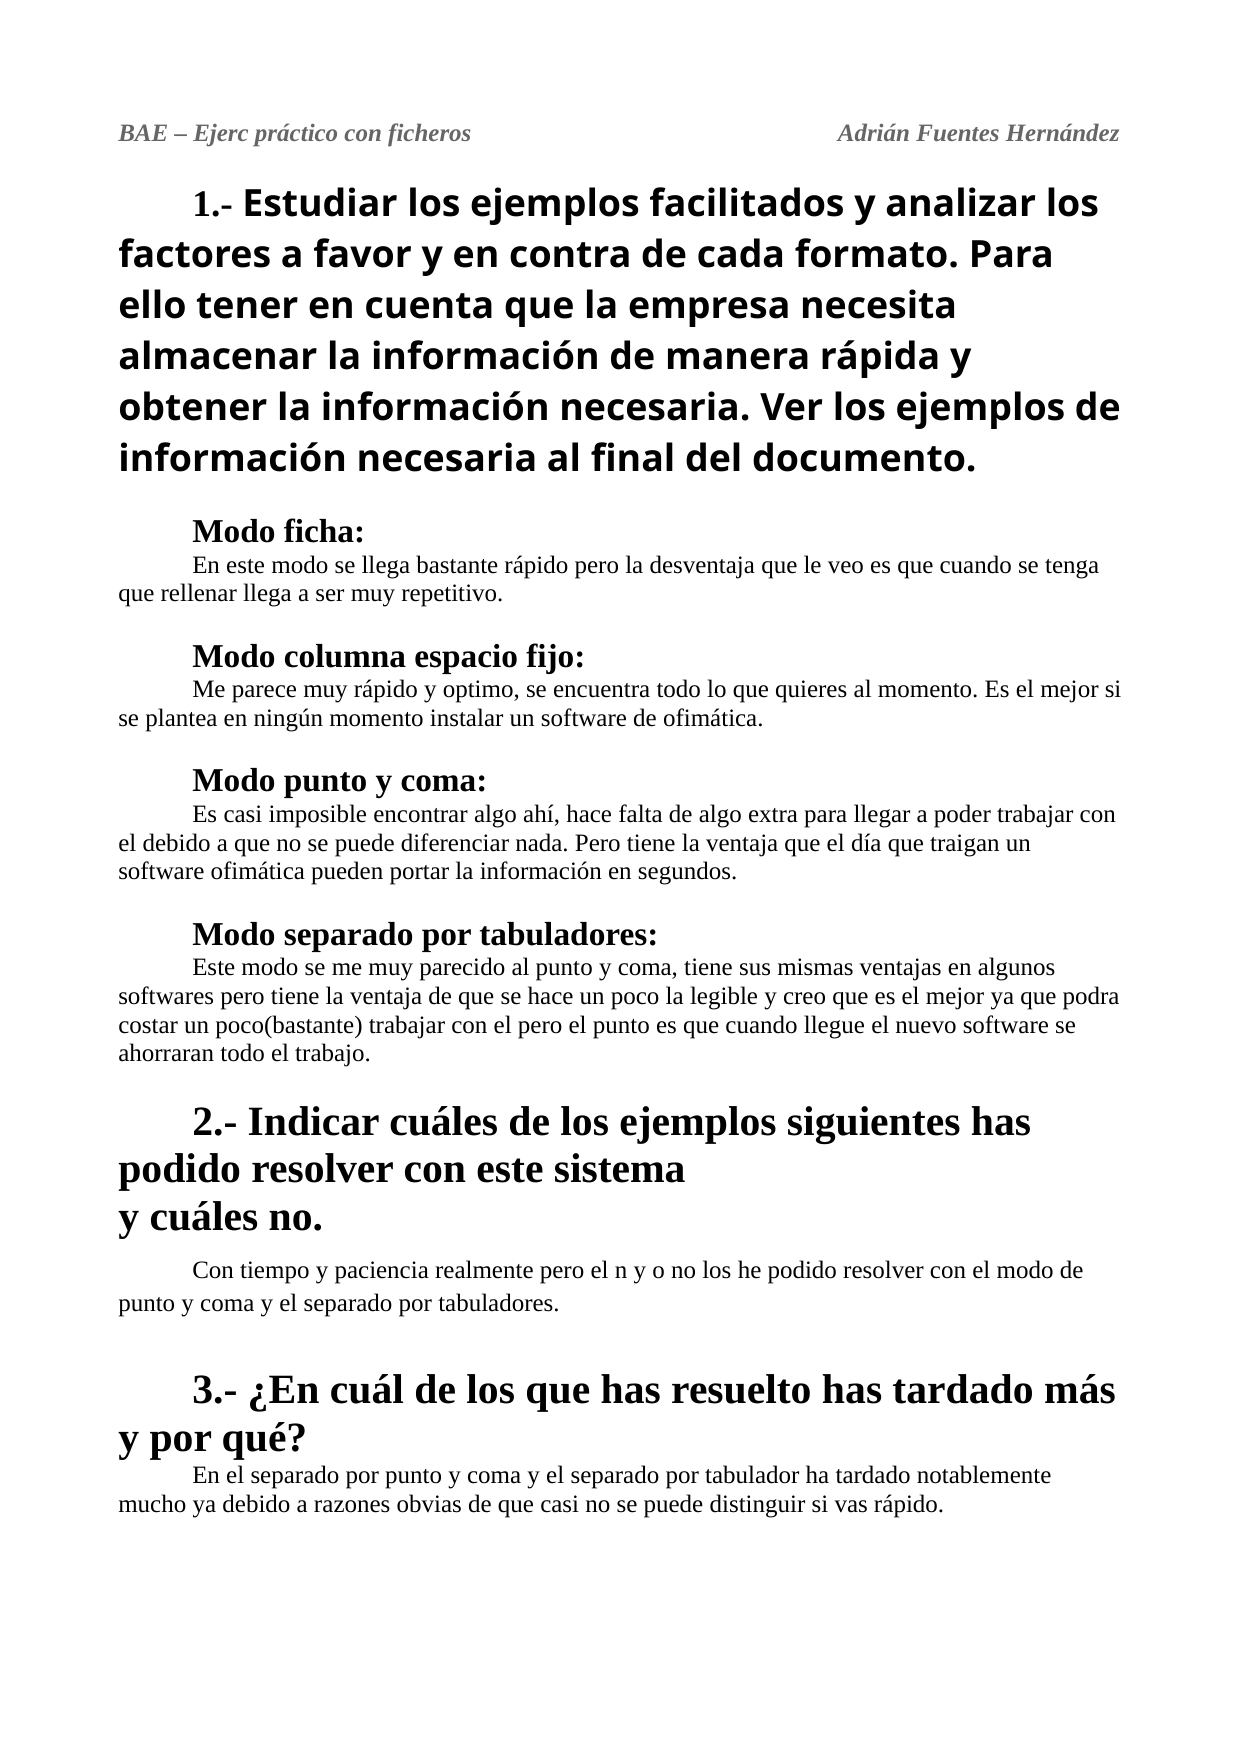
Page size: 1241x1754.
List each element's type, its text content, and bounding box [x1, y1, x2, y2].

text 2.- Indicar cuáles de los ejemplos siguientes has podido resolver con este sistema [118, 1096, 1122, 1192]
text 3.- ¿En cuál de los que has resuelto has tardado más y por qué? [118, 1364, 1122, 1460]
text y cuáles no. [118, 1192, 1122, 1240]
text Es casi imposible encontrar algo ahí, hace falta de algo extra para llegar a poder trabajar con el debido a que no se puede diferenciar nada. Pero tiene la ventaja que el día que traigan un software ofimática pueden portar la información en segundos. [118, 799, 1122, 885]
text En el separado por punto y coma y el separado por tabulador ha tardado notablemente mucho ya debido a razones obvias de que casi no se puede distinguir si vas rápido. [118, 1460, 1122, 1518]
text Me parece muy rápido y optimo, se encuentra todo lo que quieres al momento. Es el mejor si se plantea en ningún momento instalar un software de ofimática. [118, 674, 1122, 732]
text Modo ficha: [118, 511, 1122, 550]
text Este modo se me muy parecido al punto y coma, tiene sus mismas ventajas en algunos softwares pero tiene la ventaja de que se hace un poco la legible y creo que es el mejor ya que podra costar un poco(bastante) trabajar con el pero el punto es que cuando llegue el nuevo software se ahorraran todo el trabajo. [118, 952, 1122, 1067]
text En este modo se llega bastante rápido pero la desventaja que le veo es que cuando se tenga que rellenar llega a ser muy repetitivo. [118, 550, 1122, 607]
text Modo columna espacio fijo: [118, 636, 1122, 674]
text 1.- Estudiar los ejemplos facilitados y analizar los factores a favor y en contra de cada formato. Para ello tener en cuenta que la empresa necesita almacenar la información de manera rápida y obtener la información necesaria. Ver los ejemplos de información necesaria al final del documento. [118, 176, 1122, 483]
text Modo separado por tabuladores: [118, 914, 1122, 952]
text Con tiempo y paciencia realmente pero el n y o no los he podido resolver con el modo de punto y coma y el separado por tabuladores. [118, 1240, 1122, 1316]
text Modo punto y coma: [118, 761, 1122, 799]
